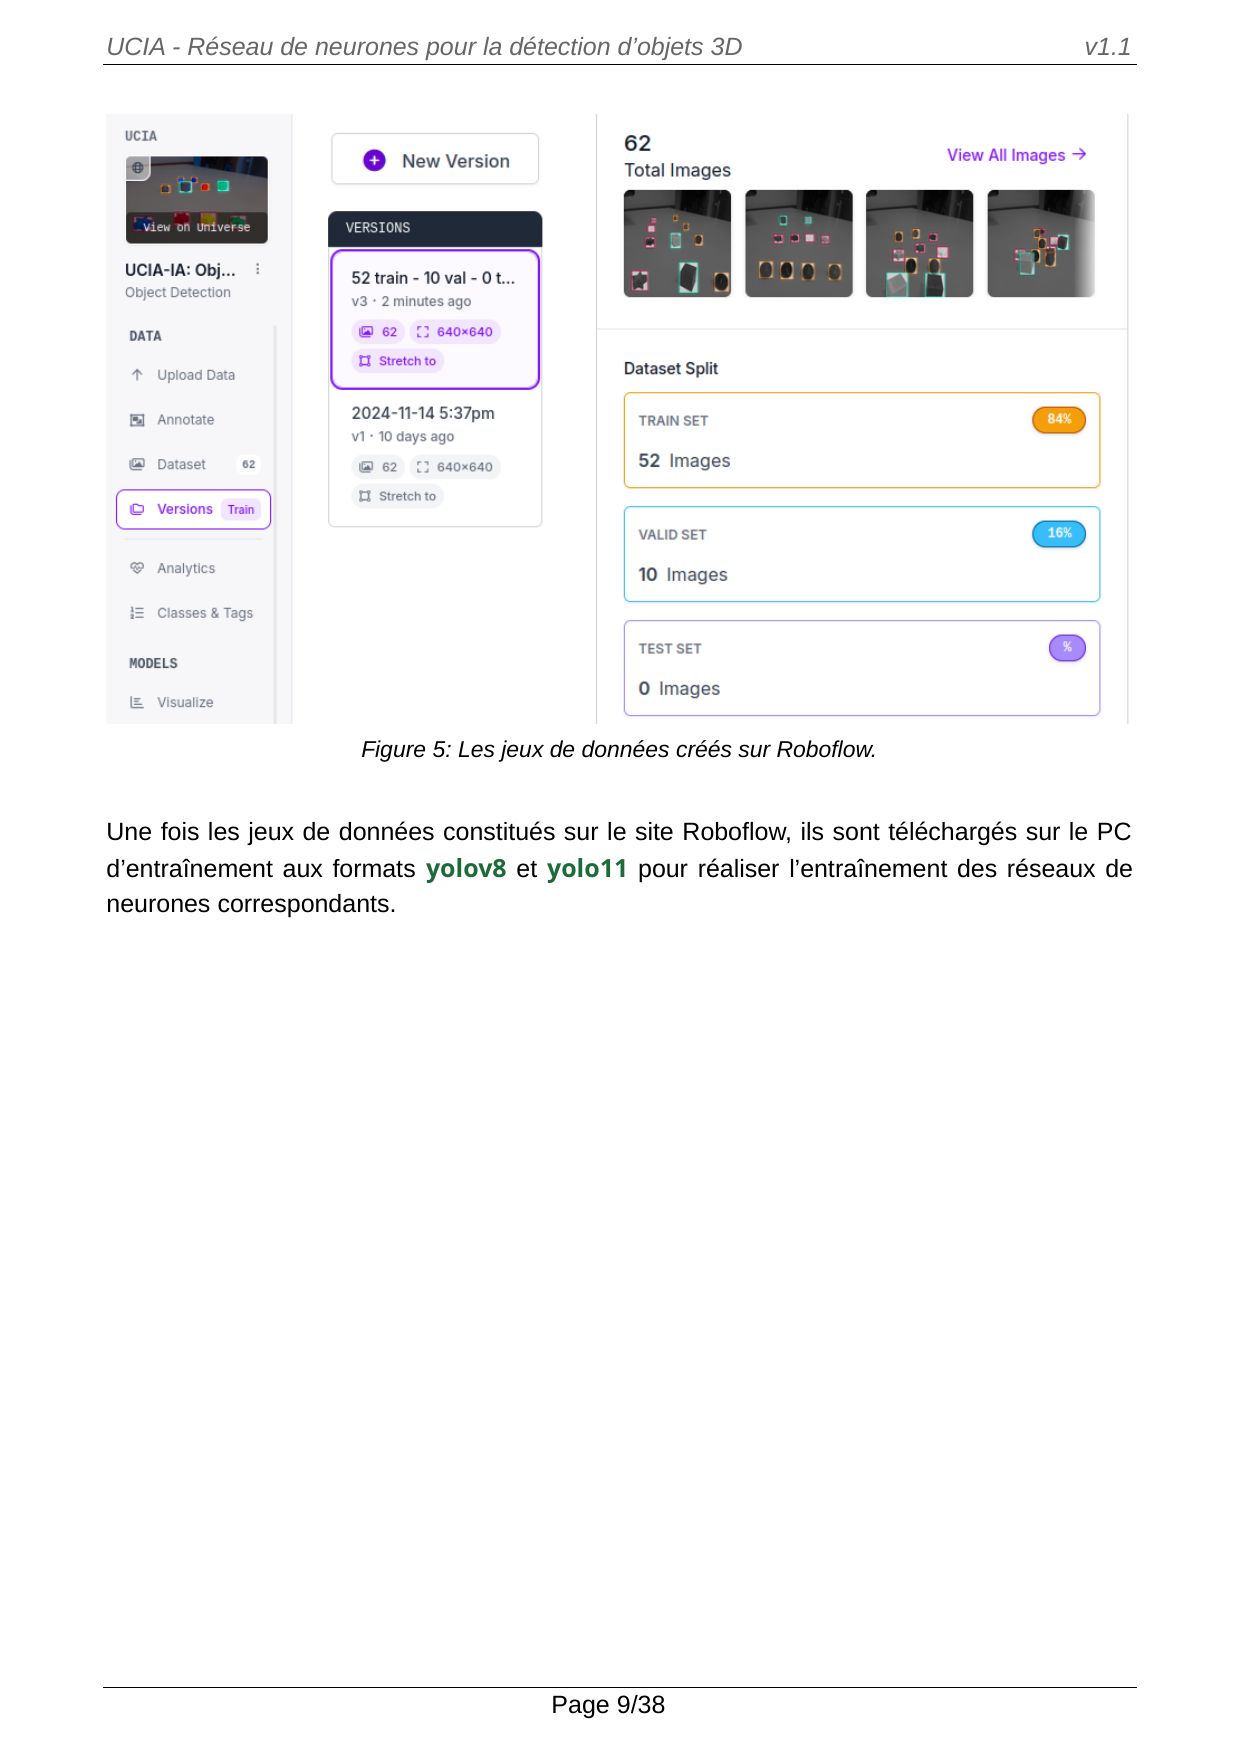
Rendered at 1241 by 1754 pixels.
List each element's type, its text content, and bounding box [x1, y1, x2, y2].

text Figure 5: Les jeux de données créés sur Roboflow. [106, 724, 1134, 762]
text Une fois les jeux de données constitués sur le site Roboflow, ils sont téléchargés sur le PC d’entraînement aux formats yolov8 et yolo11 pour réaliser l’entraînement des réseaux de neurones correspondants. [106, 817, 1134, 951]
picture [106, 114, 1134, 724]
